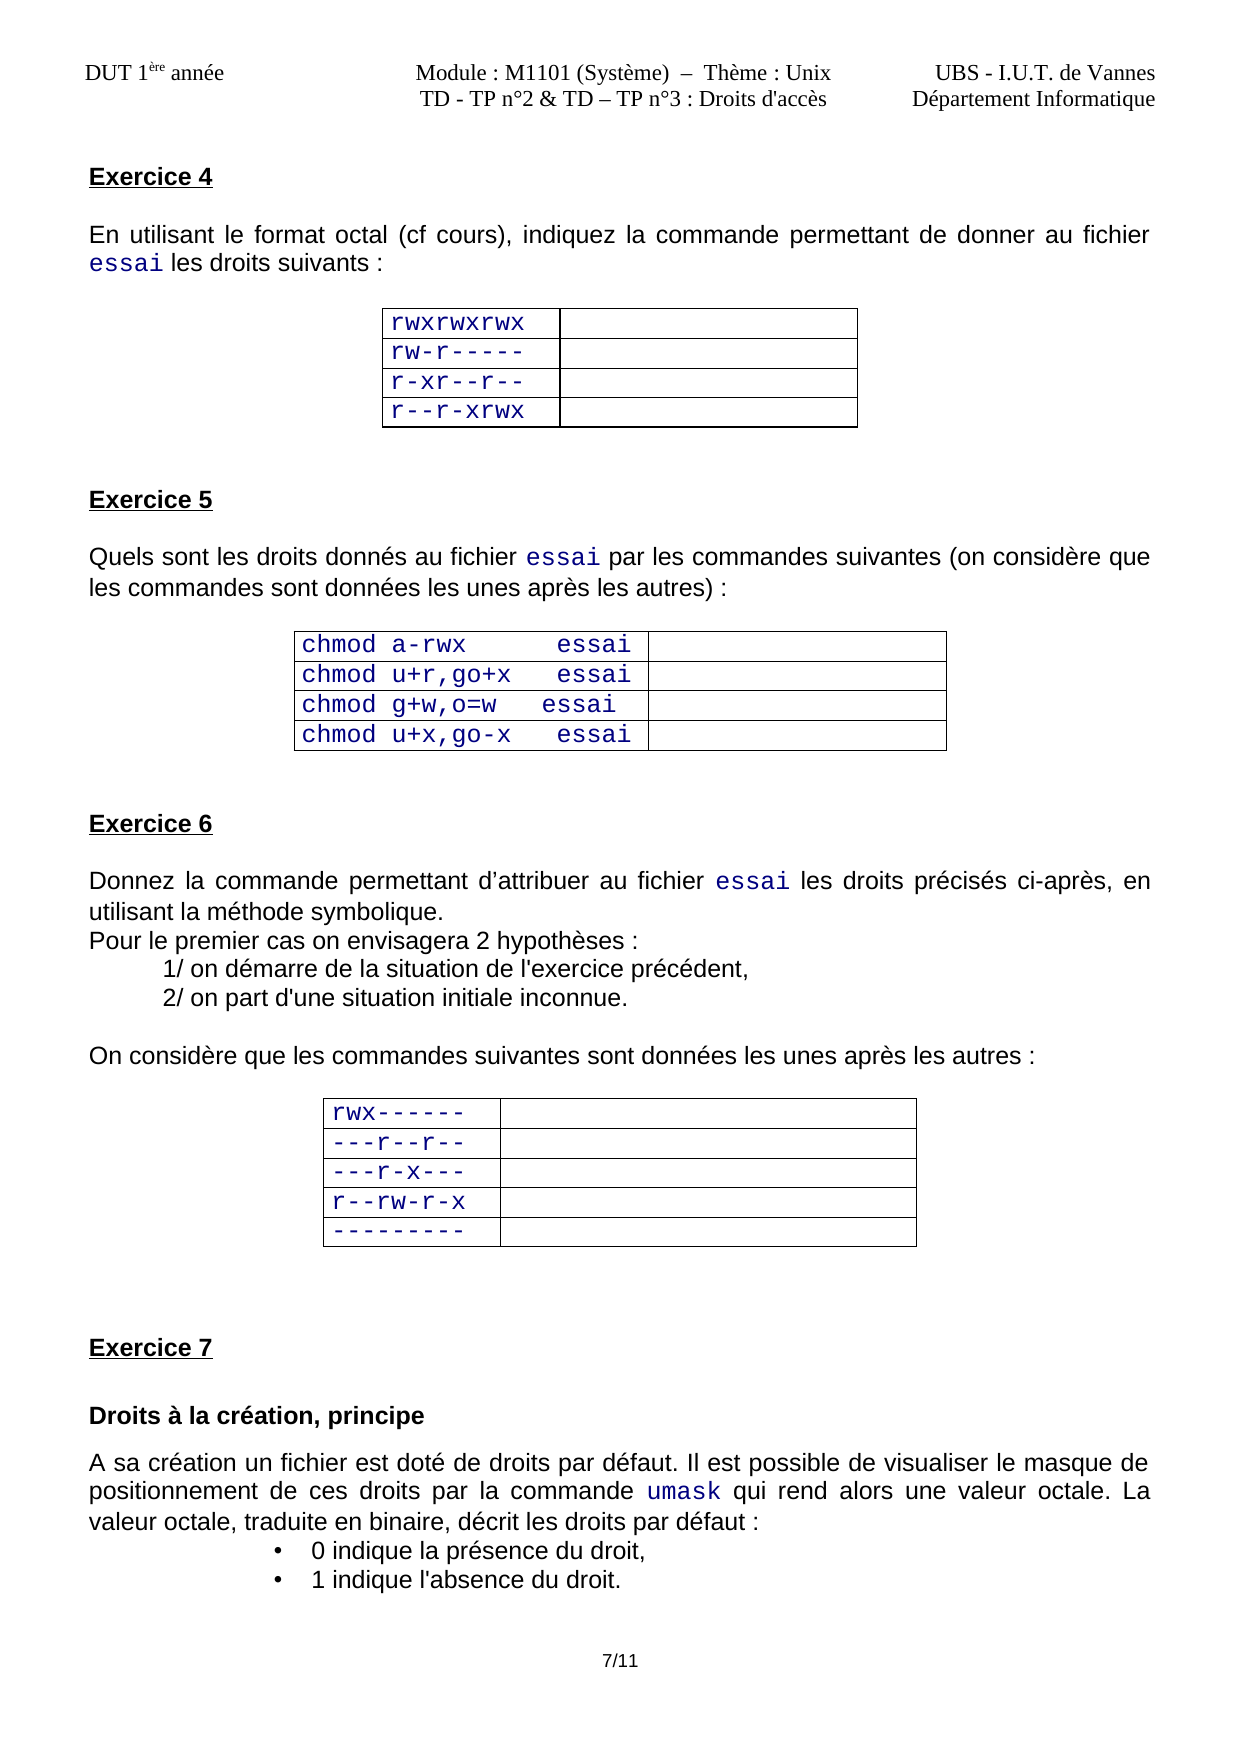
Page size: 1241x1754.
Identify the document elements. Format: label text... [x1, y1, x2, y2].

table_cell [649, 691, 946, 720]
table_header [501, 1099, 916, 1128]
text Exercice 7 [89, 1333, 1151, 1362]
table_header rwxrwxrwx [383, 309, 559, 338]
text Droits à la création, principe [89, 1401, 1151, 1430]
table_cell rw-r----- [383, 339, 559, 368]
table_cell r--rw-r-x [324, 1188, 500, 1217]
table_cell [501, 1129, 916, 1158]
table_header rwx------ [324, 1099, 500, 1128]
list 0 indique la présence du droit, [274, 1536, 1151, 1565]
text Exercice 6 [89, 808, 1151, 837]
text En utilisant le format octal (cf cours), indiquez la commande permettant de donner au fichier essai les droits suivants : [89, 219, 1151, 279]
table_header chmod a-rwx essai [295, 632, 648, 661]
table_cell [501, 1159, 916, 1187]
table_cell [501, 1188, 916, 1217]
table_cell [561, 339, 857, 368]
text Donnez la commande permettant d’attribuer au fichier essai les droits précisés ci-après, en utilisant la méthode symbolique. [89, 866, 1151, 926]
text 2/ on part d'une situation initiale inconnue. [89, 983, 1151, 1012]
table_cell chmod g+w,o=w essai [295, 691, 648, 720]
table_header [649, 632, 946, 661]
table_header [561, 309, 857, 338]
table_cell --------- [324, 1218, 500, 1246]
table_cell chmod u+x,go-x essai [295, 721, 648, 750]
text 1/ on démarre de la situation de l'exercice précédent, [89, 954, 1151, 983]
table_cell chmod u+r,go+x essai [295, 662, 648, 690]
table_cell r--r-xrwx [383, 398, 559, 426]
table_cell [561, 369, 857, 397]
text Pour le premier cas on envisagera 2 hypothèses : [89, 926, 1151, 954]
text On considère que les commandes suivantes sont données les unes après les autres : [89, 1041, 1151, 1069]
table_cell ---r--r-- [324, 1129, 500, 1158]
text Exercice 4 [89, 162, 1151, 191]
text Exercice 5 [89, 485, 1151, 514]
table_cell [561, 398, 857, 426]
table_cell [649, 662, 946, 690]
text A sa création un fichier est doté de droits par défaut. Il est possible de visualiser le masque de positionnement de ces droits par la commande umask qui rend alors une valeur octale. La valeur octale, traduite en binaire, décrit les droits par défaut : [89, 1448, 1151, 1536]
text Quels sont les droits donnés au fichier essai par les commandes suivantes (on considère que les commandes sont données les unes après les autres) : [89, 542, 1151, 602]
table_cell ---r-x--- [324, 1159, 500, 1187]
table_cell r-xr--r-- [383, 369, 559, 397]
table_cell [649, 721, 946, 750]
table_cell [501, 1218, 916, 1246]
list 1 indique l'absence du droit. [274, 1565, 1151, 1594]
